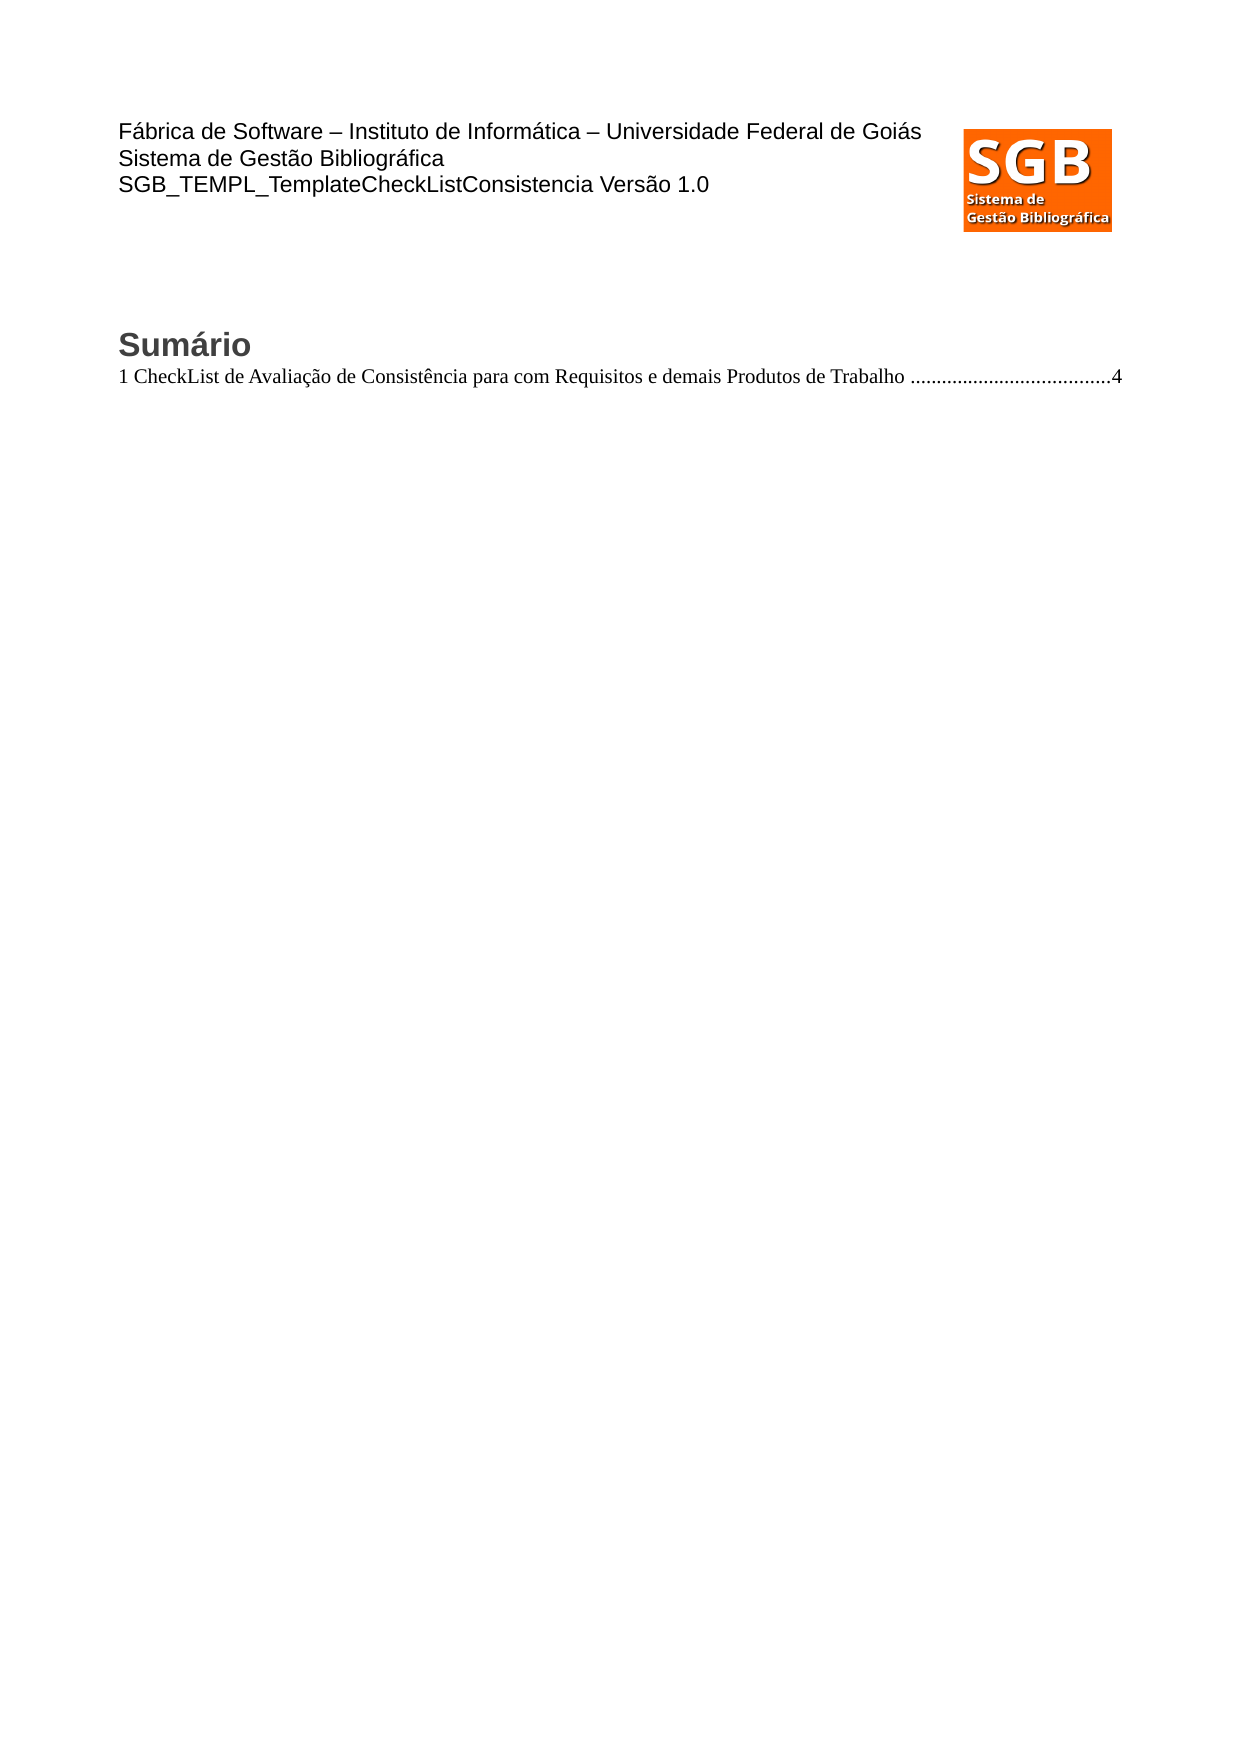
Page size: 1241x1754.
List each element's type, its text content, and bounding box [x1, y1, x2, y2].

subtitle Sumário [118, 325, 1122, 364]
text 1 CheckList de Avaliação de Consistência para com Requisitos e demais Produtos de Trabalho 4 [118, 364, 1122, 388]
picture [963, 129, 1112, 232]
